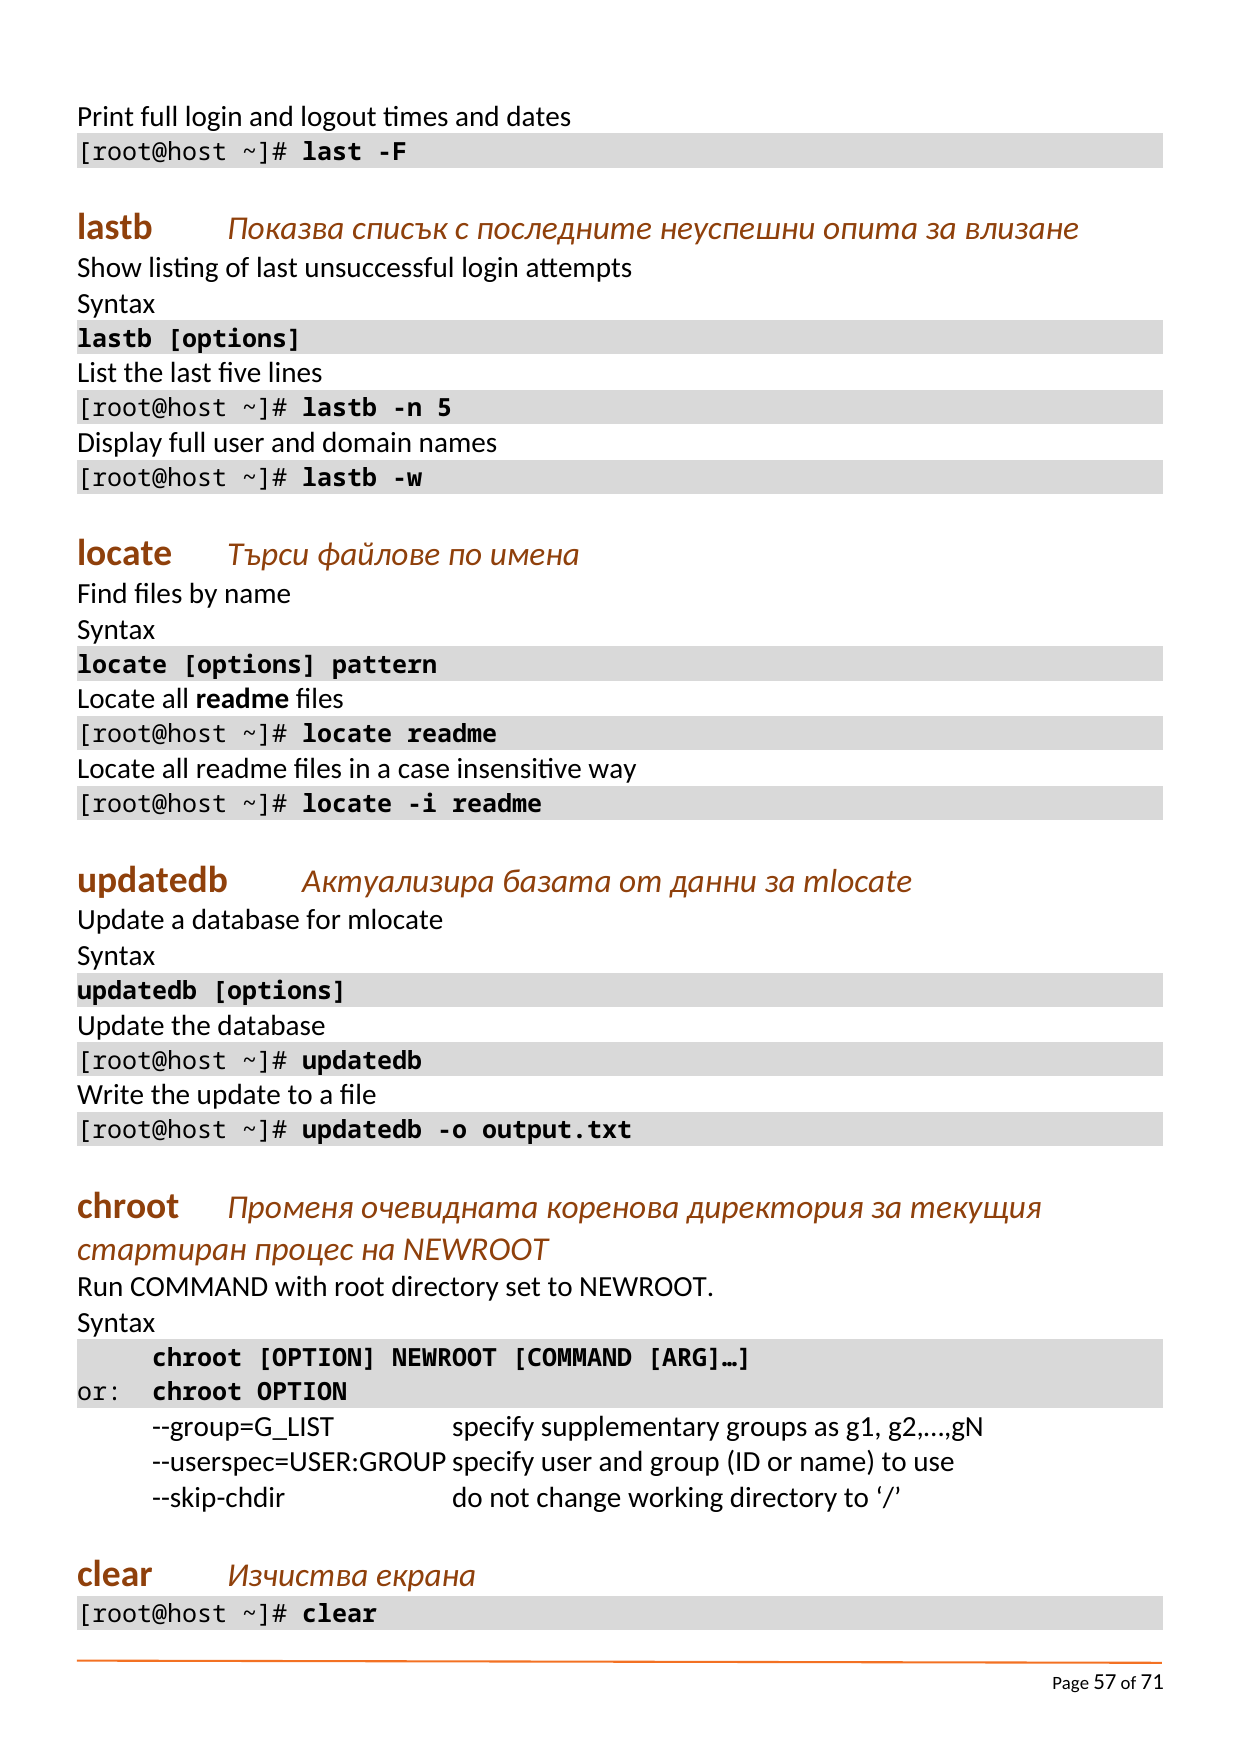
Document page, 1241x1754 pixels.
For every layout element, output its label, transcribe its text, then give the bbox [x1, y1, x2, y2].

text [root@host ~]# updatedb -o output.txt [77, 1112, 1163, 1146]
subtitle chroot Променя очевидната коренова директория за текущия стартиран процес на NEWROOT [77, 1182, 1163, 1268]
text --userspec=USER:GROUP specify user and group (ID or name) to use [77, 1443, 1163, 1479]
text [root@host ~]# locate -i readme [77, 786, 1163, 820]
text [root@host ~]# last -F [77, 133, 1163, 168]
text Syntax [77, 285, 1163, 320]
text chroot [OPTION] NEWROOT [COMMAND [ARG]…] [77, 1339, 1163, 1373]
text Show listing of last unsuccessful login attempts [77, 249, 1163, 285]
text Update the database [77, 1007, 1163, 1042]
text Find files by name [77, 575, 1163, 611]
text [root@host ~]# lastb -w [77, 460, 1163, 494]
text Print full login and logout times and dates [77, 98, 1163, 133]
text Run COMMAND with root directory set to NEWROOT. [77, 1268, 1163, 1304]
text Syntax [77, 937, 1163, 973]
text updatedb [options] [77, 973, 1163, 1007]
text Display full user and domain names [77, 424, 1163, 460]
text --group=G_LIST specify supplementary groups as g1, g2,…,gN [77, 1408, 1163, 1443]
text Locate all readme files [77, 681, 1163, 716]
subtitle lastb Показва списък с последните неуспешни опита за влизане [77, 203, 1163, 249]
subtitle clear Изчиства екрана [77, 1550, 1163, 1596]
text Write the update to a file [77, 1076, 1163, 1112]
text [root@host ~]# locate readme [77, 716, 1163, 750]
text locate [options] pattern [77, 646, 1163, 681]
text [root@host ~]# updatedb [77, 1042, 1163, 1076]
text [root@host ~]# clear [77, 1596, 1163, 1630]
text [root@host ~]# lastb -n 5 [77, 390, 1163, 424]
text or: chroot OPTION [77, 1373, 1163, 1408]
text --skip-chdir do not change working directory to ‘/’ [77, 1479, 1163, 1514]
subtitle locate Търси файлове по имена [77, 529, 1163, 575]
text lastb [options] [77, 320, 1163, 354]
text Syntax [77, 1304, 1163, 1339]
text Locate all readme files in a case insensitive way [77, 750, 1163, 786]
text List the last five lines [77, 354, 1163, 390]
subtitle updatedb Актуализира базата от данни за mlocate [77, 856, 1163, 901]
text Syntax [77, 611, 1163, 646]
text Update a database for mlocate [77, 901, 1163, 937]
